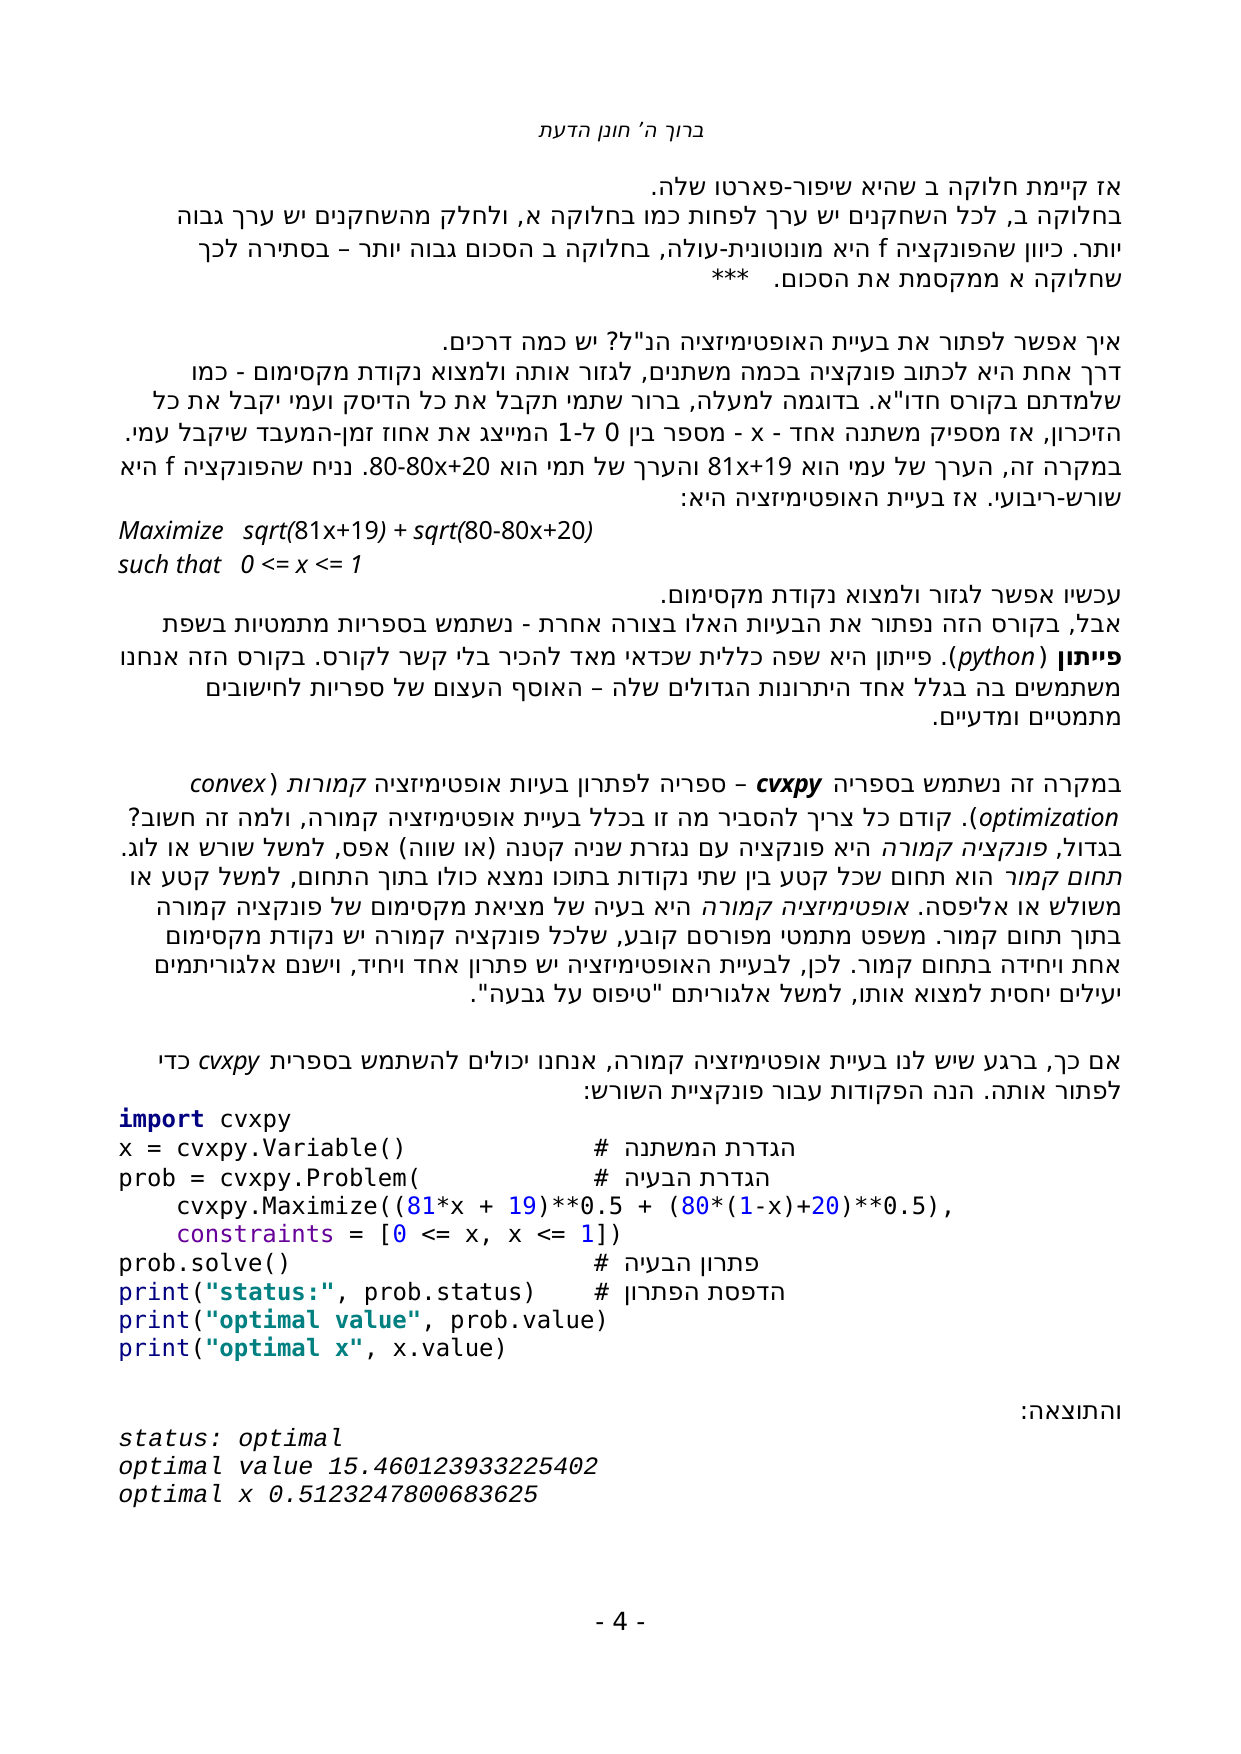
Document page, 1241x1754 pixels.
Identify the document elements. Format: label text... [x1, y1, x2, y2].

text optimal x 0.5123247800683625 [118, 1482, 1122, 1510]
text Maximize sqrt(81x+19) + sqrt(80-80x+20) [118, 512, 1122, 546]
text אבל, בקורס הזה נפתור את הבעיות האלו בצורה אחרת - נשתמש בספריות מתמטיות בשפת פייתון (python). פייתון היא שפה כללית שכדאי מאד להכיר בלי קשר לקורס. בקורס הזה אנחנו משתמשים בה בגלל אחד היתרונות הגדולים שלה – האוסף העצום של ספריות לחישובים מתמטיים ומדעיים. [118, 609, 1122, 731]
text דרך אחת היא לכתוב פונקציה בכמה משתנים, לגזור אותה ולמצוא נקודת מקסימום - כמו שלמדתם בקורס חדו"א. בדוגמה למעלה, ברור שתמי תקבל את כל הדיסק ועמי יקבל את כל הזיכרון, אז מספיק משתנה אחד - x - מספר בין 0 ל-1 המייצג את אחוז זמן-המעבד שיקבל עמי. [118, 357, 1122, 449]
text אז קיימת חלוקה ב שהיא שיפור-פארטו שלה. [118, 172, 1122, 201]
text והתוצאה: [118, 1396, 1122, 1425]
text אם כך, ברגע שיש לנו בעיית אופטימיזציה קמורה, אנחנו יכולים להשתמש בספרית cvxpy כדי לפתור אותה. הנה הפקודות עבור פונקציית השורש: [118, 1042, 1122, 1106]
text בגדול, פונקציה קמורה היא פונקציה עם נגזרת שניה קטנה (או שווה) אפס, למשל שורש או לוג. תחום קמור הוא תחום שכל קטע בין שתי נקודות בתוכו נמצא כולו בתוך התחום, למשל קטע או משולש או אליפסה. אופטימיזציה קמורה היא בעיה של מציאת מקסימום של פונקציה קמורה בתוך תחום קמור. משפט מתמטי מפורסם קובע, שלכל פונקציה קמורה יש נקודת מקסימום אחת ויחידה בתחום קמור. לכן, לבעיית האופטימיזציה יש פתרון אחד ויחיד, וישנם אלגוריתמים יעילים יחסית למצוא אותו, למשל אלגוריתם "טיפוס על גבעה". [118, 833, 1122, 1008]
text במקרה זה נשתמש בספריה cvxpy – ספריה לפתרון בעיות אופטימיזציה קמורות (convex optimization). קודם כל צריך להסביר מה זו בכלל בעיית אופטימיזציה קמורה, ולמה זה חשוב? [118, 765, 1122, 833]
text optimal value 15.460123933225402 [118, 1453, 1122, 1482]
text איך אפשר לפתור את בעיית האופטימיזציה הנ"ל? יש כמה דרכים. [118, 327, 1122, 357]
text במקרה זה, הערך של עמי הוא 81x+19 והערך של תמי הוא 80-80x+20. נניח שהפונקציה f היא שורש-ריבועי. אז בעיית האופטימיזציה היא: [118, 449, 1122, 512]
text import cvxpy x = cvxpy.Variable() # הגדרת המשתנה prob = cvxpy.Problem( # הגדרת הבעיה cvxpy.Maximize((81*x + 19)**0.5 + (80*(1-x)+20)**0.5), constraints = [0 <= x, x <= 1]) prob.solve() # פתרון הבעיה print("status:", prob.status) # הדפסת הפתרון print("optimal value", prob.value) print("optimal x", x.value) [118, 1106, 1122, 1396]
text such that 0 <= x <= 1 [118, 546, 1122, 580]
text status: optimal [118, 1425, 1122, 1453]
text בחלוקה ב, לכל השחקנים יש ערך לפחות כמו בחלוקה א, ולחלק מהשחקנים יש ערך גבוה יותר. כיוון שהפונקציה f היא מונוטונית-עולה, בחלוקה ב הסכום גבוה יותר – בסתירה לכך שחלוקה א ממקסמת את הסכום. *** [118, 201, 1122, 293]
text עכשיו אפשר לגזור ולמצוא נקודת מקסימום. [118, 580, 1122, 609]
